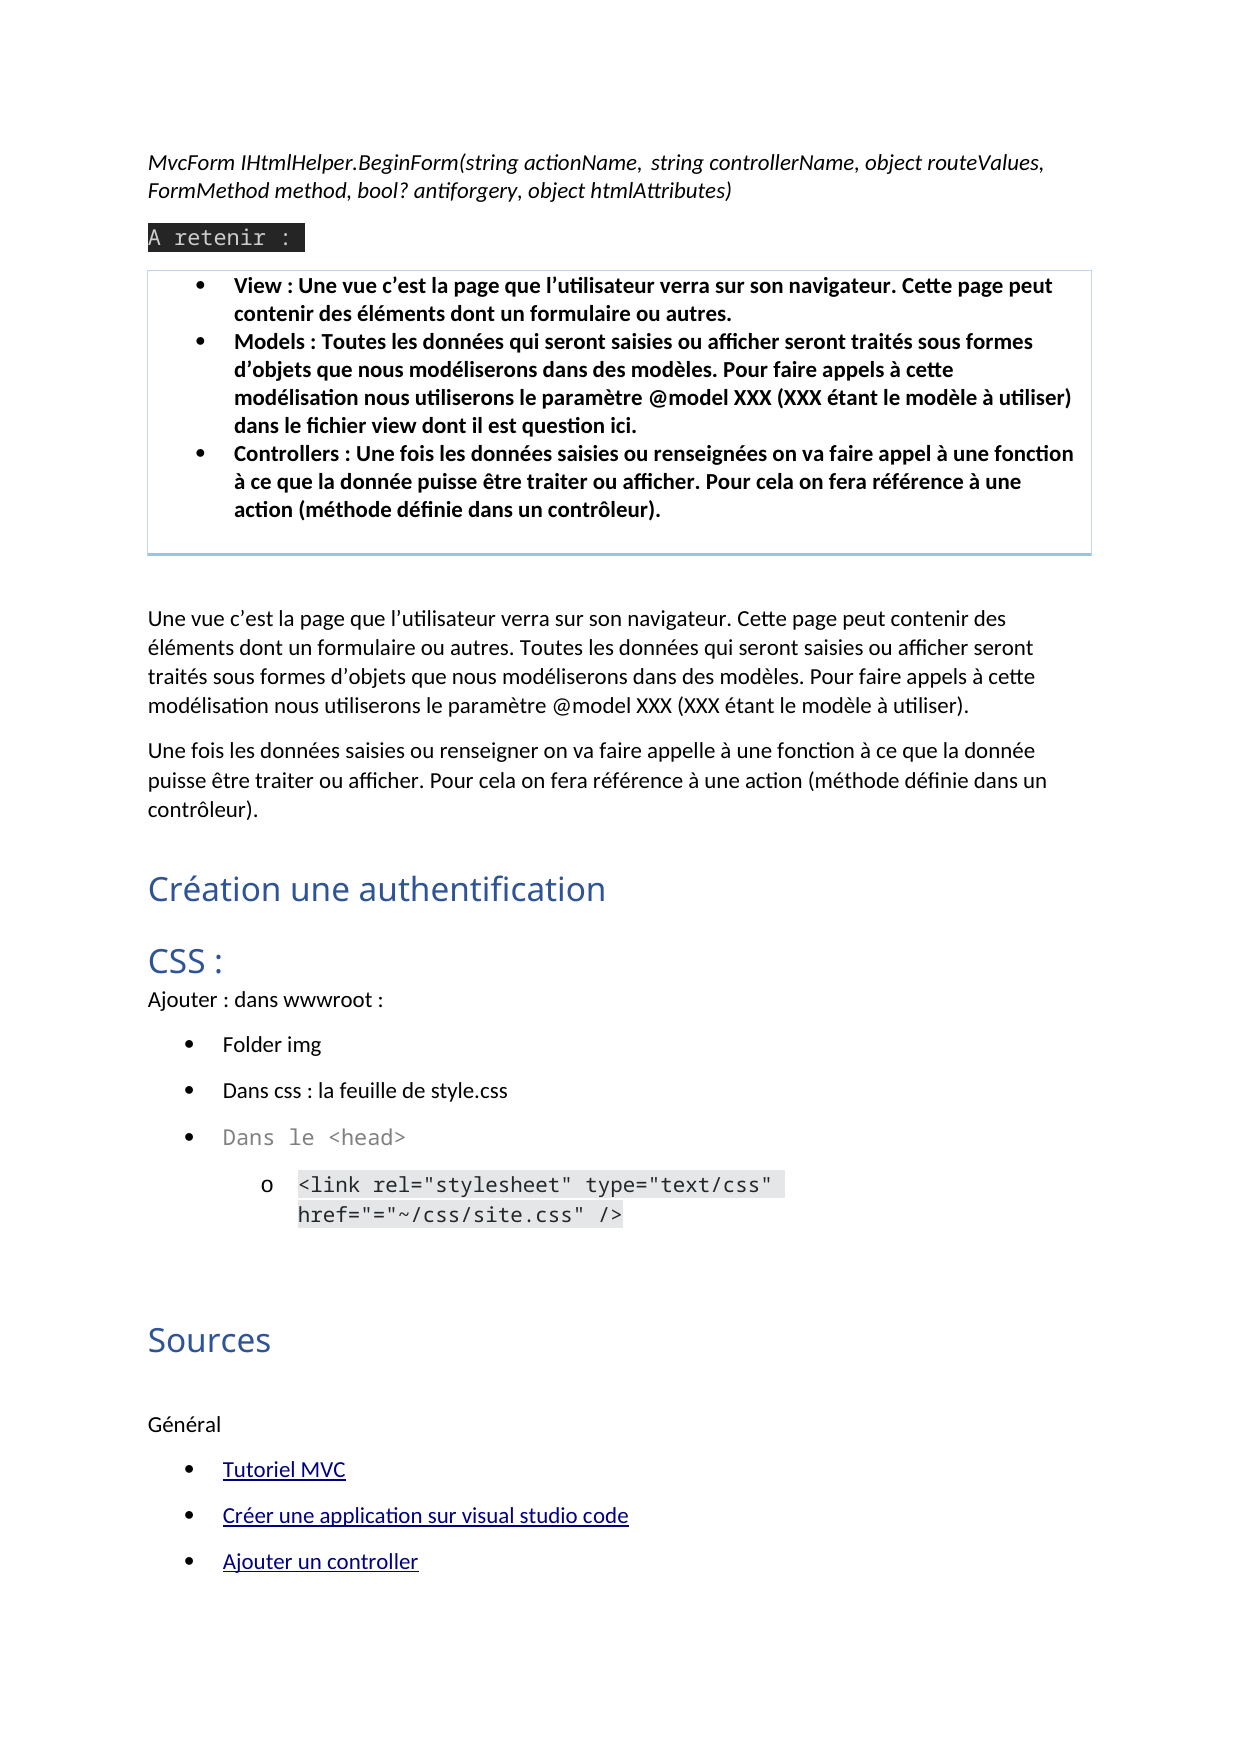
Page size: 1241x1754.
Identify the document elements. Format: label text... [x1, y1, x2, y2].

subtitle Création une authentification [148, 866, 1093, 911]
table_header View : Une vue c’est la page que l’utilisateur verra sur son navigateur. Cette page peut contenir des éléments dont un formulaire ou autres. Models : Toutes les données qui seront saisies ou afficher seront traités sous formes d’objets que nous modéliserons dans des modèles. Pour faire appels à cette modélisation nous utiliserons le paramètre @model XXX (XXX étant le modèle à utiliser) dans le fichier view dont il est question ici. Controllers : Une fois les données saisies ou renseignées on va faire appel à une fonction à ce que la donnée puisse être traiter ou afficher. Pour cela on fera référence à une action (méthode définie dans un contrôleur). [148, 271, 1091, 553]
list Dans le <head> [185, 1122, 1093, 1152]
text Une fois les données saisies ou renseigner on va faire appelle à une fonction à ce que la donnée puisse être traiter ou afficher. Pour cela on fera référence à une action (méthode définie dans un contrôleur). [148, 737, 1093, 823]
list Dans css : la feuille de style.css [185, 1076, 1093, 1104]
subtitle Sources [148, 1317, 1093, 1362]
list Tutoriel MVC [185, 1455, 1093, 1483]
list Ajouter un controller [185, 1547, 1093, 1575]
subtitle CSS : [148, 938, 1093, 983]
list Créer une application sur visual studio code [185, 1501, 1093, 1529]
text MvcForm IHtmlHelper.BeginForm(string actionName, string controllerName, object routeValues, FormMethod method, bool? antiforgery, object htmlAttributes) [148, 148, 1093, 205]
text Ajouter : dans wwwroot : [148, 985, 1093, 1013]
list <link rel="stylesheet" type="text/css" href="="~/css/site.css" /> [260, 1170, 1093, 1228]
text Général [148, 1410, 1093, 1438]
list Folder img [185, 1031, 1093, 1059]
text Une vue c’est la page que l’utilisateur verra sur son navigateur. Cette page peut contenir des éléments dont un formulaire ou autres. Toutes les données qui seront saisies ou afficher seront traités sous formes d’objets que nous modéliserons dans des modèles. Pour faire appels à cette modélisation nous utiliserons le paramètre @model XXX (XXX étant le modèle à utiliser). [148, 604, 1093, 719]
text A retenir : [148, 222, 1093, 252]
